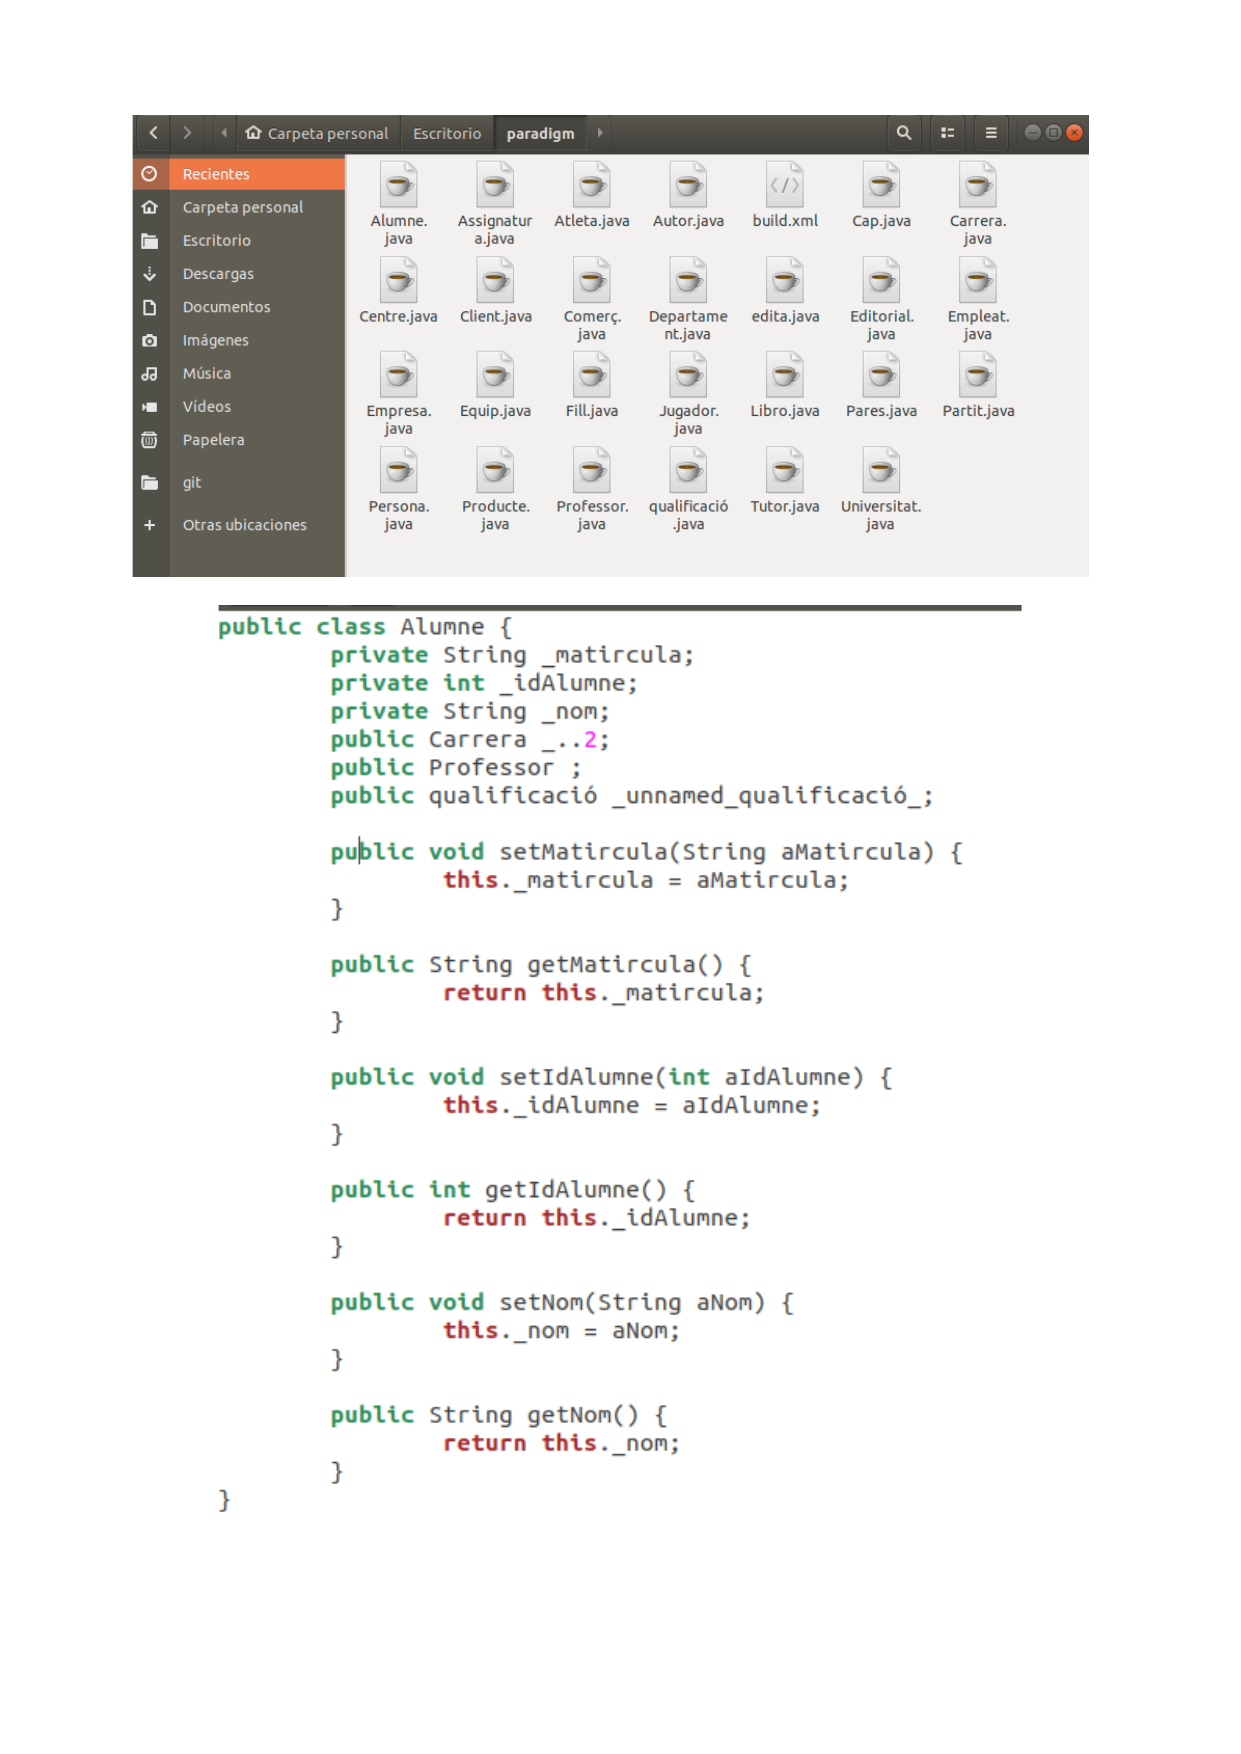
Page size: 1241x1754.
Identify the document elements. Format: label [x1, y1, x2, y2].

picture [132, 115, 1089, 577]
picture [218, 605, 1022, 1523]
